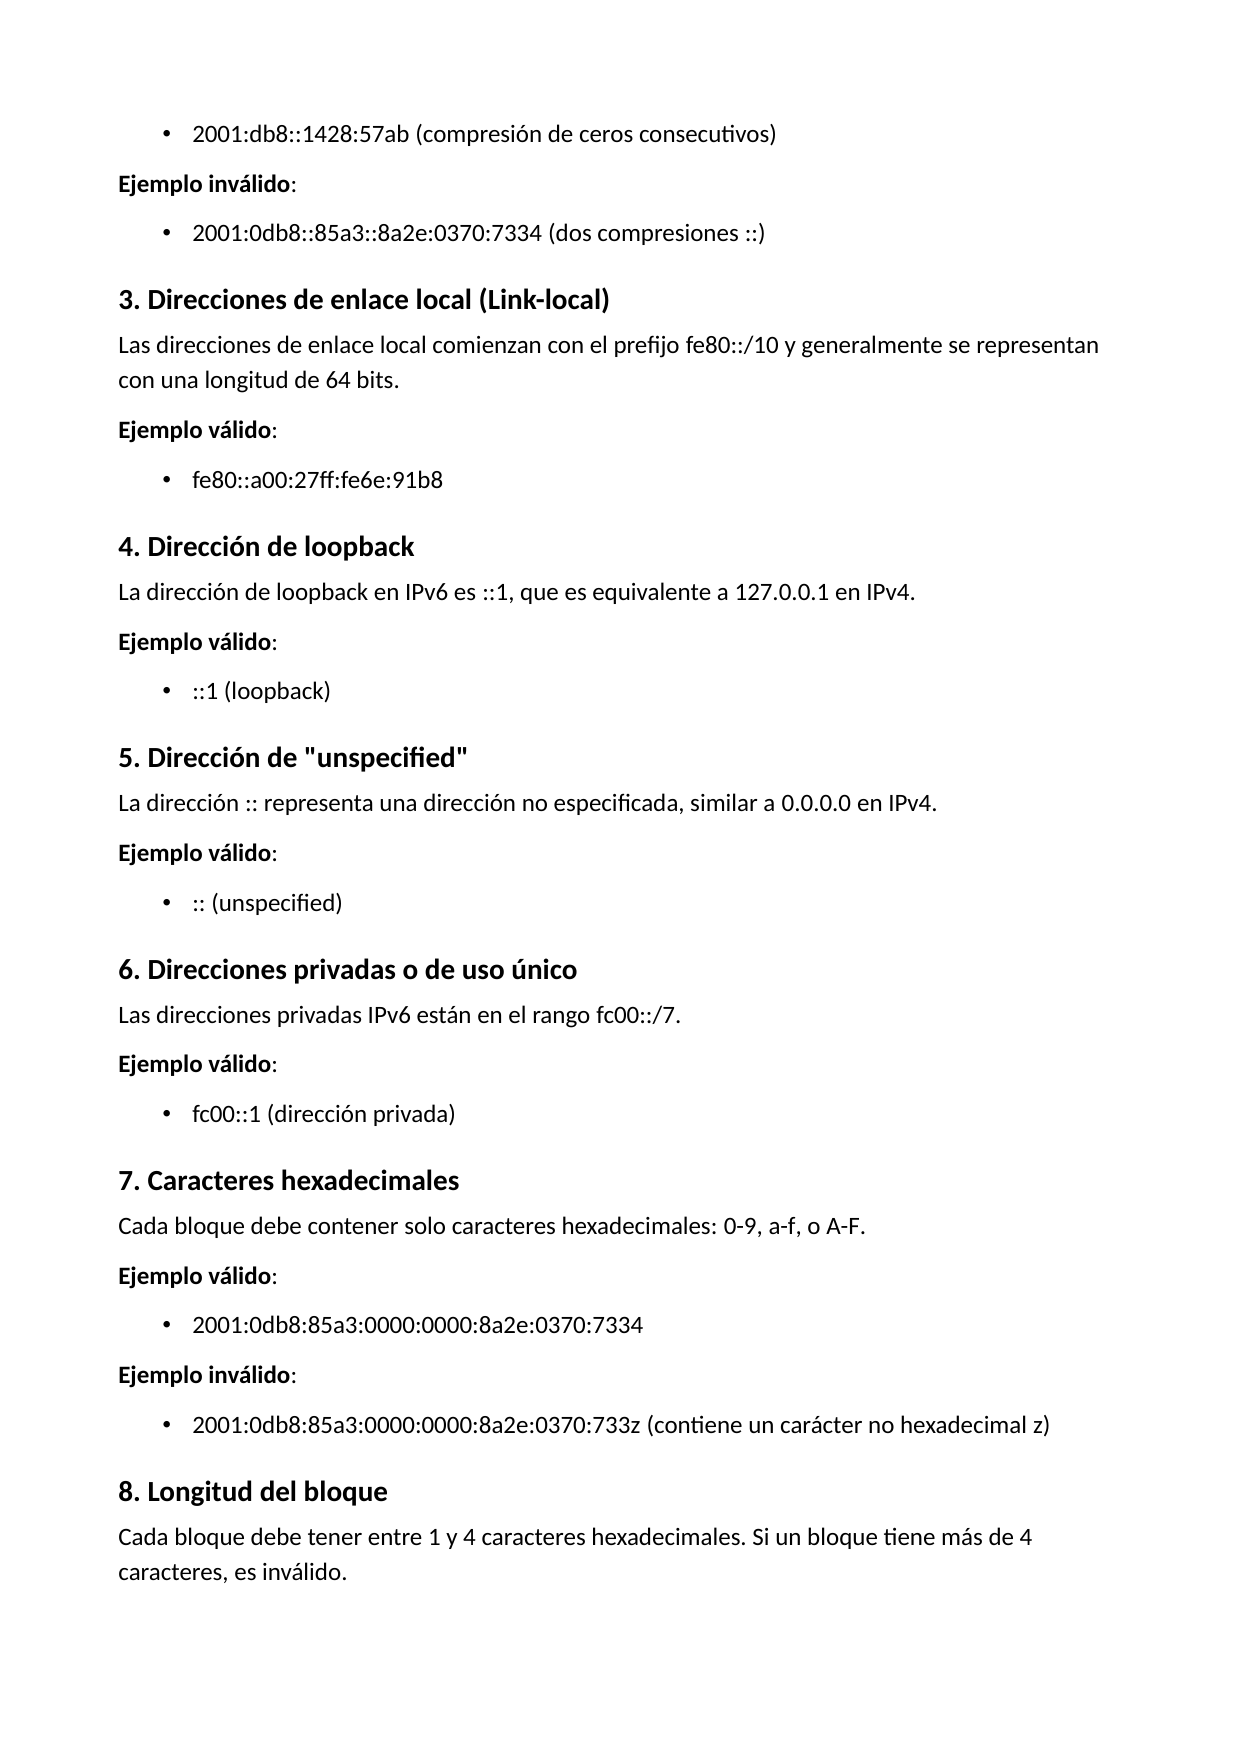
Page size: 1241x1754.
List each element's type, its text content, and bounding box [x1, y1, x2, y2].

text Ejemplo válido: [118, 1048, 1122, 1079]
text Ejemplo válido: [118, 837, 1122, 868]
list fe80::a00:27ff:fe6e:91b8 [162, 464, 1122, 494]
subtitle 4. Dirección de loopback [118, 528, 1122, 563]
text Ejemplo inválido: [118, 1359, 1122, 1390]
subtitle 5. Dirección de "unspecified" [118, 739, 1122, 775]
text Las direcciones de enlace local comienzan con el prefijo fe80::/10 y generalmente se representan con una longitud de 64 bits. [118, 329, 1122, 395]
subtitle 7. Caracteres hexadecimales [118, 1162, 1122, 1198]
text Cada bloque debe tener entre 1 y 4 caracteres hexadecimales. Si un bloque tiene más de 4 caracteres, es inválido. [118, 1521, 1122, 1587]
subtitle 8. Longitud del bloque [118, 1473, 1122, 1508]
list 2001:0db8:85a3:0000:0000:8a2e:0370:733z (contiene un carácter no hexadecimal z) [162, 1409, 1122, 1439]
list fc00::1 (dirección privada) [162, 1098, 1122, 1129]
text Ejemplo válido: [118, 414, 1122, 445]
text Ejemplo válido: [118, 626, 1122, 656]
text Ejemplo inválido: [118, 168, 1122, 198]
text La dirección de loopback en IPv6 es ::1, que es equivalente a 127.0.0.1 en IPv4. [118, 576, 1122, 607]
list 2001:db8::1428:57ab (compresión de ceros consecutivos) [162, 118, 1122, 149]
list 2001:0db8::85a3::8a2e:0370:7334 (dos compresiones ::) [162, 217, 1122, 248]
text Ejemplo válido: [118, 1260, 1122, 1291]
text Cada bloque debe contener solo caracteres hexadecimales: 0-9, a-f, o A-F. [118, 1210, 1122, 1241]
text Las direcciones privadas IPv6 están en el rango fc00::/7. [118, 999, 1122, 1029]
list :: (unspecified) [162, 887, 1122, 917]
text La dirección :: representa una dirección no especificada, similar a 0.0.0.0 en IPv4. [118, 787, 1122, 818]
list 2001:0db8:85a3:0000:0000:8a2e:0370:7334 [162, 1309, 1122, 1340]
subtitle 6. Direcciones privadas o de uso único [118, 951, 1122, 986]
list ::1 (loopback) [162, 675, 1122, 706]
subtitle 3. Direcciones de enlace local (Link-local) [118, 281, 1122, 317]
